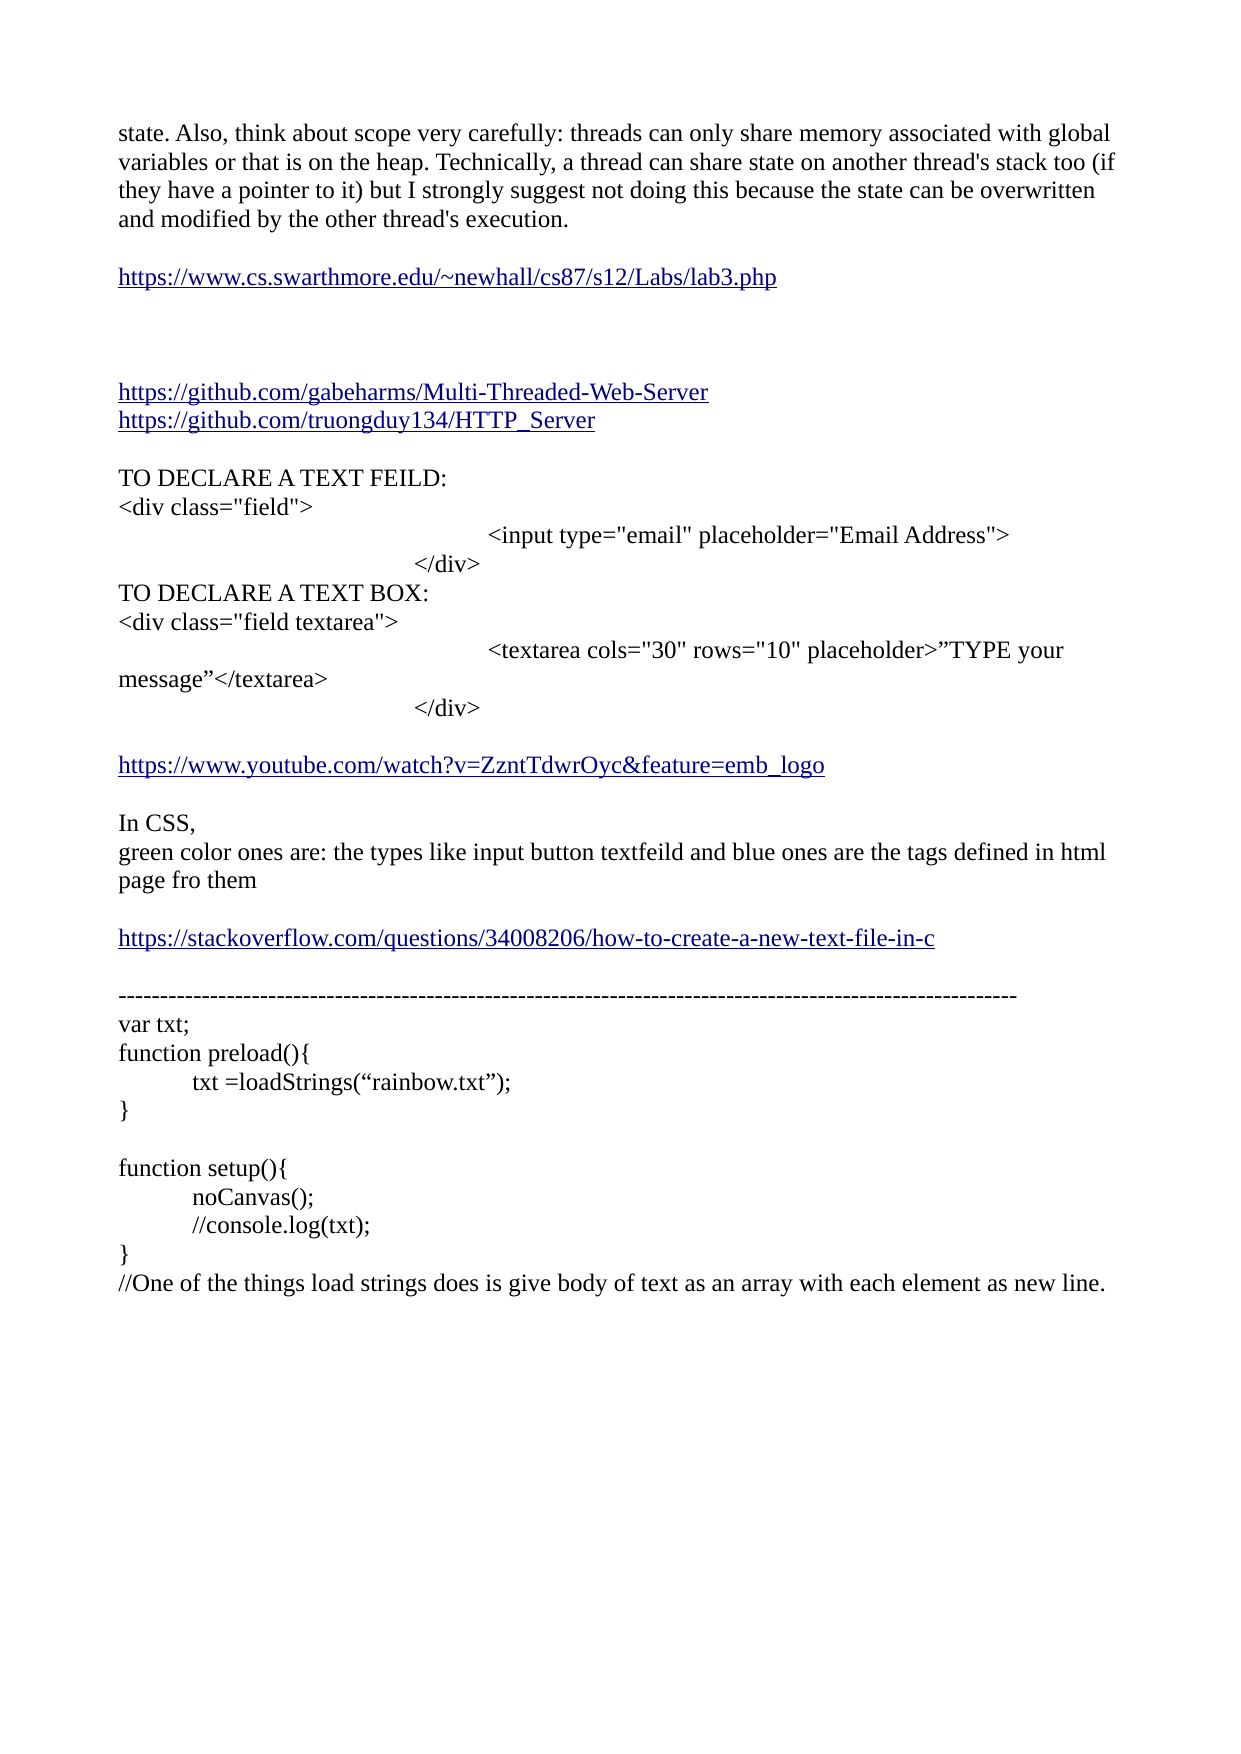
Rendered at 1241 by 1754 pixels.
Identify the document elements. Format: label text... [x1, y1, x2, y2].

list <textarea cols="30" rows="10" placeholder>”TYPE your message”</textarea> [118, 636, 1122, 693]
list //console.log(txt); [118, 1211, 1122, 1239]
list green color ones are: the types like input button textfeild and blue ones are the tags defined in html page fro them [118, 837, 1122, 894]
list <input type="email" placeholder="Email Address"> [118, 521, 1122, 549]
list txt =loadStrings(“rainbow.txt”); [118, 1067, 1122, 1096]
list <div class="field"> [118, 492, 1122, 521]
list In CSS, [118, 808, 1122, 837]
list } [118, 1096, 1122, 1124]
list } [118, 1239, 1122, 1268]
list var txt; [118, 1009, 1122, 1038]
list function preload(){ [118, 1038, 1122, 1067]
list https://www.youtube.com/watch?v=ZzntTdwrOyc&feature=emb_logo [118, 751, 1122, 779]
list ------------------------------------------------------------------------------------------------------------ [118, 981, 1122, 1009]
list //One of the things load strings does is give body of text as an array with each element as new line. [118, 1268, 1122, 1297]
list https://stackoverflow.com/questions/34008206/how-to-create-a-new-text-file-in-c [118, 923, 1122, 952]
list </div> [118, 693, 1122, 722]
list TO DECLARE A TEXT BOX: [118, 578, 1122, 607]
list TO DECLARE A TEXT FEILD: [118, 463, 1122, 492]
list </div> [118, 549, 1122, 578]
list noCanvas(); [118, 1182, 1122, 1211]
list <div class="field textarea"> [118, 607, 1122, 636]
list function setup(){ [118, 1153, 1122, 1182]
list https://github.com/truongduy134/HTTP_Server [118, 406, 1122, 434]
list https://www.cs.swarthmore.edu/~newhall/cs87/s12/Labs/lab3.php [118, 262, 1122, 291]
list https://github.com/gabeharms/Multi-Threaded-Web-Server [118, 377, 1122, 406]
list state. Also, think about scope very carefully: threads can only share memory associated with global variables or that is on the heap. Technically, a thread can share state on another thread's stack too (if they have a pointer to it) but I strongly suggest not doing this because the state can be overwritten and modified by the other thread's execution. [118, 118, 1122, 233]
